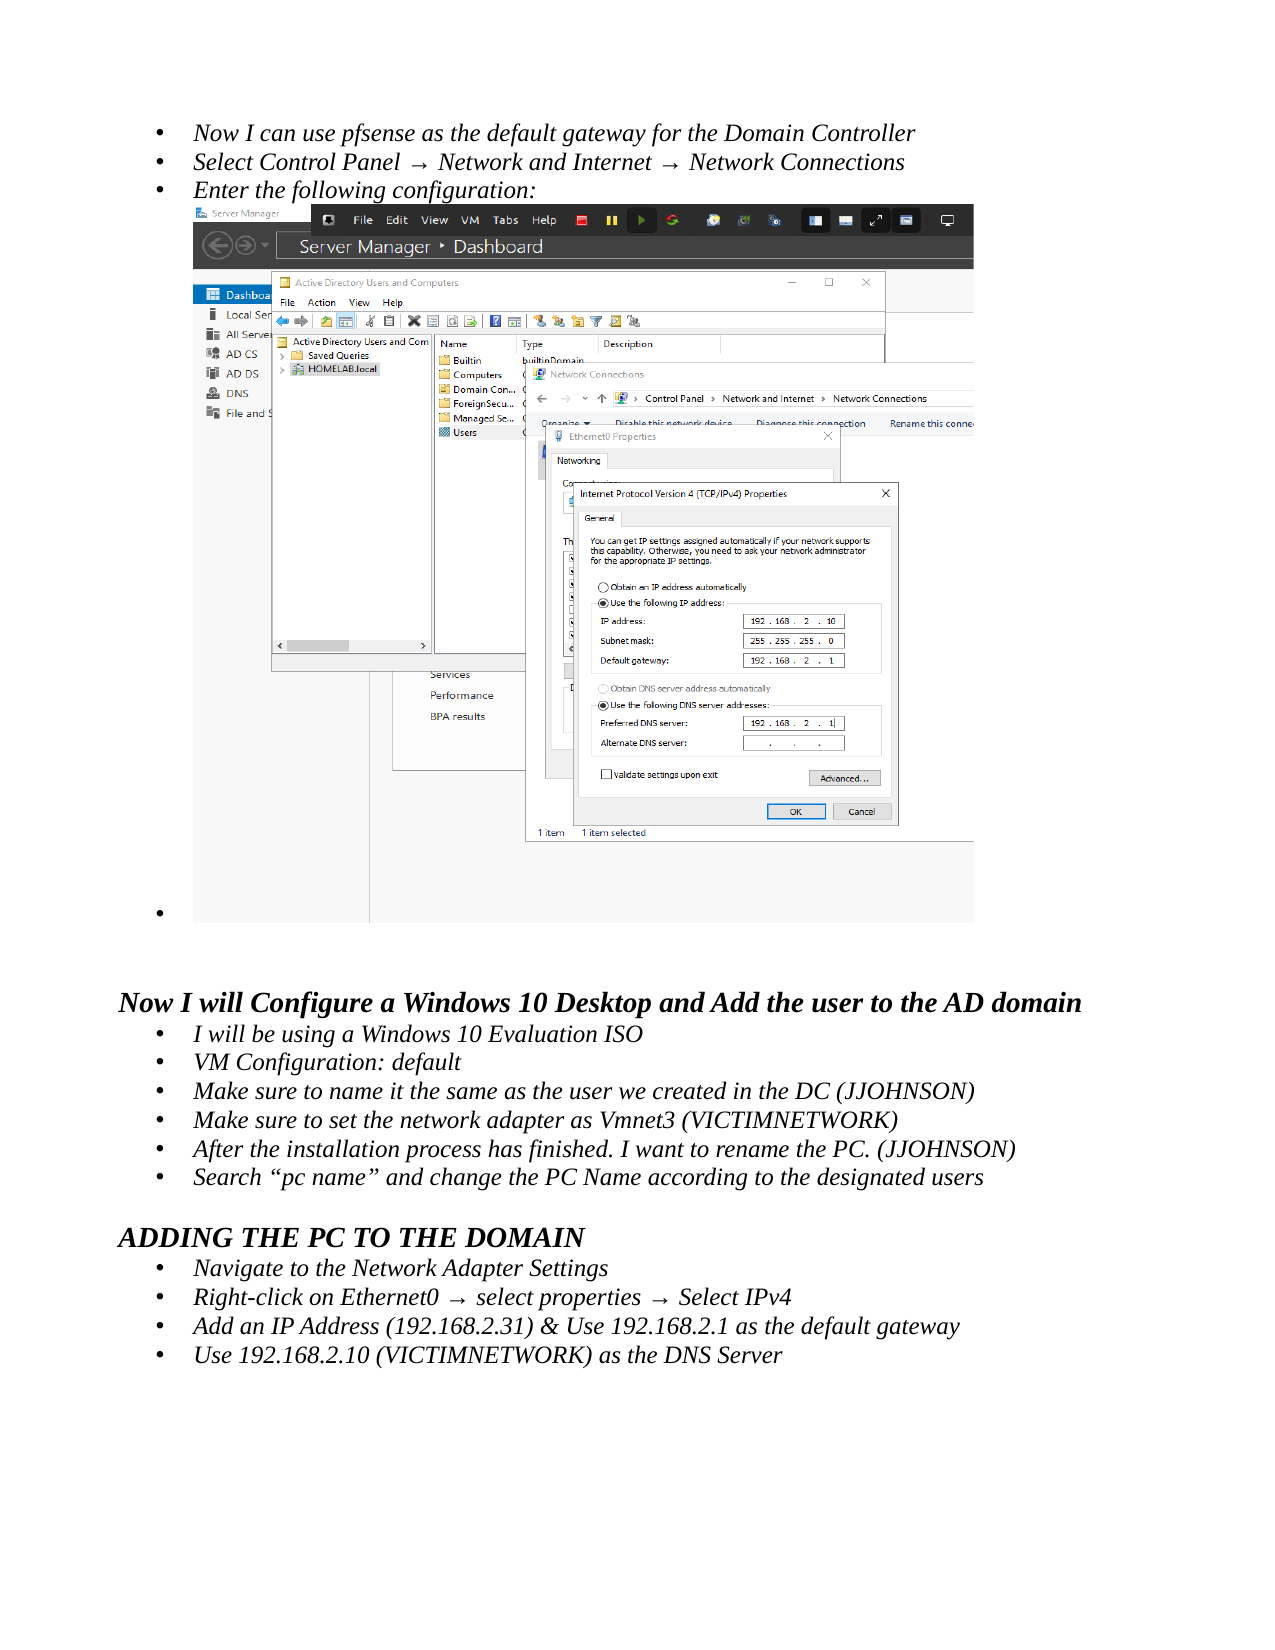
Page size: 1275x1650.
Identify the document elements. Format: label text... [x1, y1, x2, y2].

list Now I can use pfsense as the default gateway for the Domain Controller [156, 118, 1157, 147]
list Use 192.168.2.10 (VICTIMNETWORK) as the DNS Server [156, 1340, 1157, 1368]
list Make sure to set the network adapter as Vmnet3 (VICTIMNETWORK) [156, 1105, 1157, 1134]
list Enter the following configuration: [156, 176, 1157, 204]
list Make sure to name it the same as the user we created in the DC (JJOHNSON) [156, 1076, 1157, 1105]
list Select Control Panel → Network and Internet → Network Connections [156, 147, 1157, 176]
list Add an IP Address (192.168.2.31) & Use 192.168.2.1 as the default gateway [156, 1311, 1157, 1340]
text ADDING THE PC TO THE DOMAIN [118, 1220, 1157, 1253]
list Right-click on Ethernet0 → select properties → Select IPv4 [156, 1282, 1157, 1311]
list I will be using a Windows 10 Evaluation ISO [156, 1019, 1157, 1047]
list Navigate to the Network Adapter Settings [156, 1253, 1157, 1282]
text Now I will Configure a Windows 10 Desktop and Add the user to the AD domain [118, 985, 1157, 1019]
list VM Configuration: default [156, 1047, 1157, 1076]
list Search “pc name” and change the PC Name according to the designated users [156, 1162, 1157, 1191]
list After the installation process has finished. I want to rename the PC. (JJOHNSON) [156, 1134, 1157, 1162]
